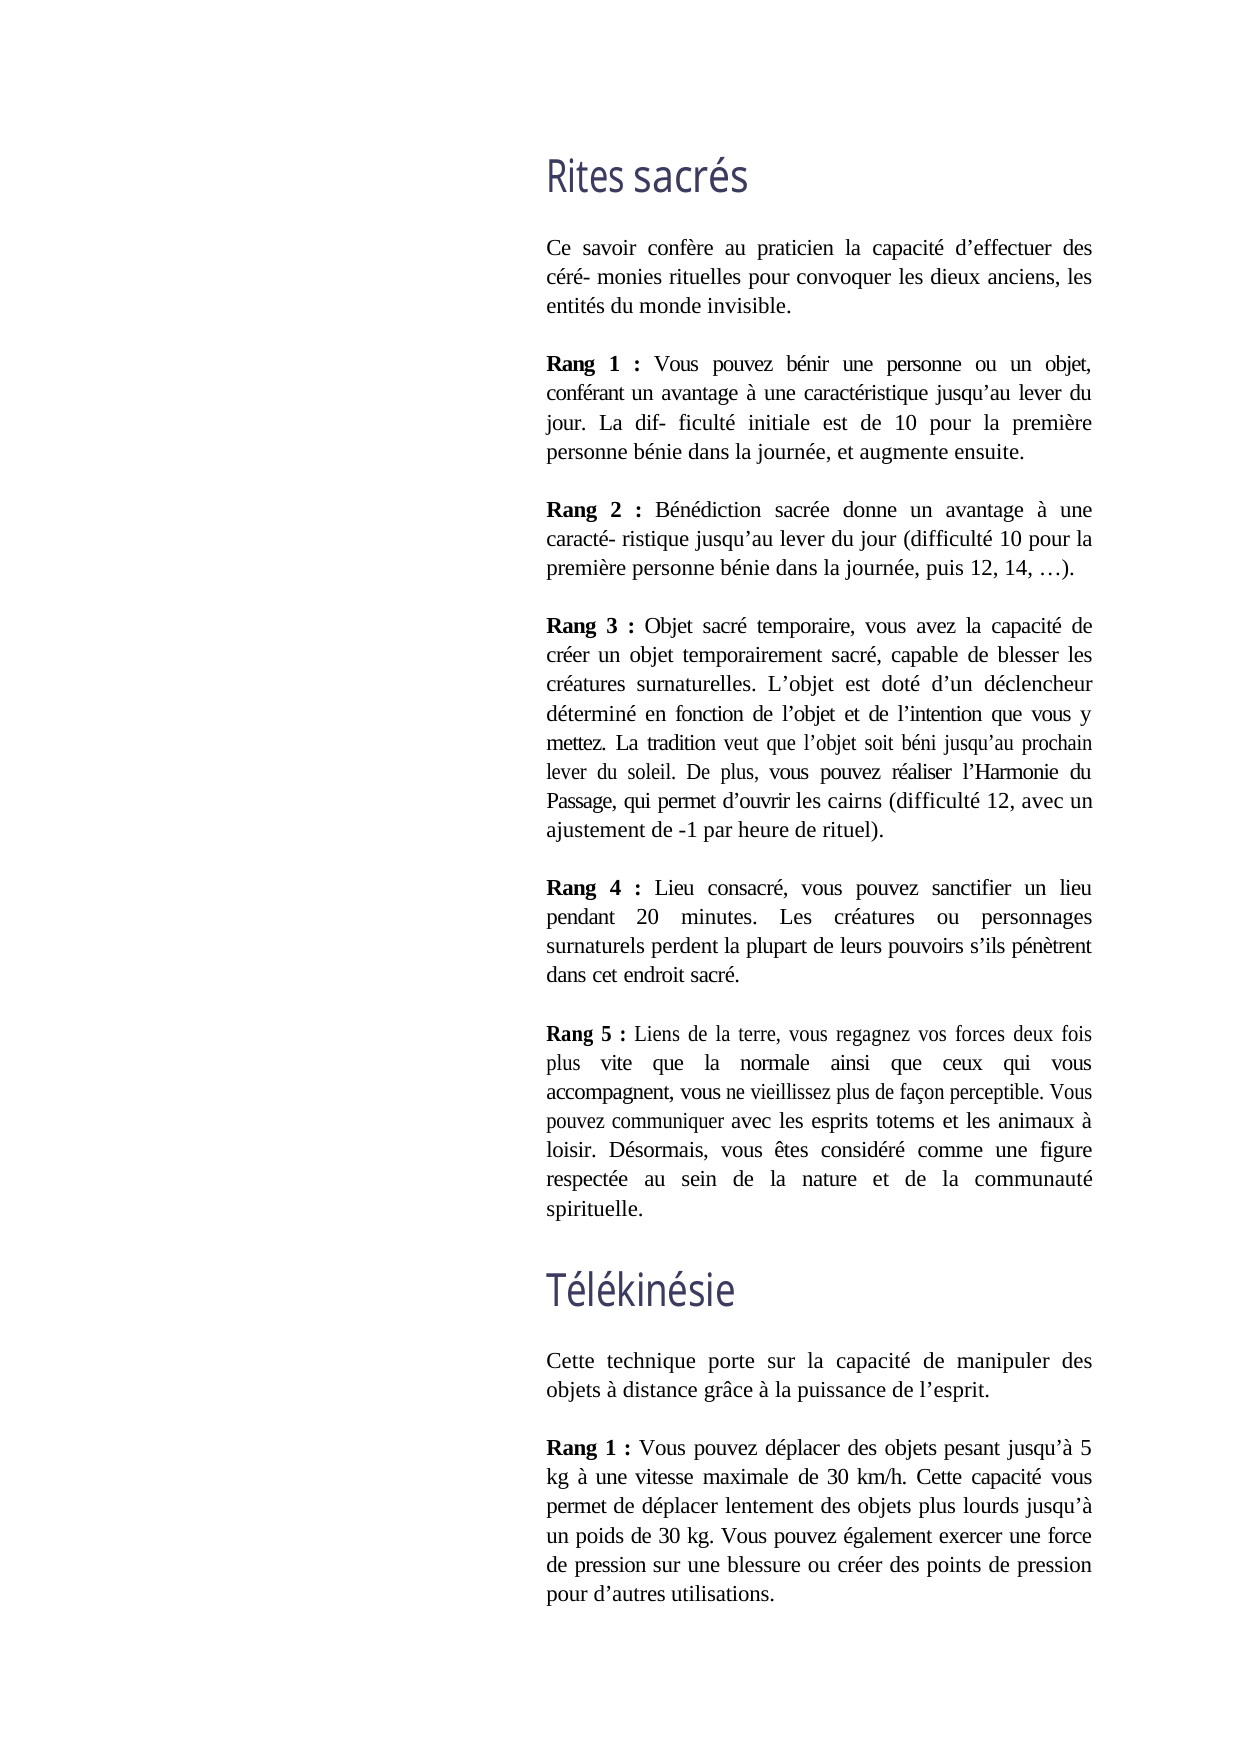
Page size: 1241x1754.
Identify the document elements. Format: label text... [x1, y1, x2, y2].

text Ce savoir confère au praticien la capacité d’effectuer des céré- monies rituelles pour convoquer les dieux anciens, les entités du monde invisible. [546, 234, 1093, 318]
text Rang 4 : Lieu consacré, vous pouvez sanctifier un lieu pendant 20 minutes. Les créatures ou personnages surnaturels perdent la plupart de leurs pouvoirs s’ils pénètrent dans cet endroit sacré. [546, 874, 1092, 988]
text Rang 1 : Vous pouvez bénir une personne ou un objet, conférant un avantage à une caractéristique jusqu’au lever du jour. La dif- ficulté initiale est de 10 pour la première personne bénie dans la journée, et augmente ensuite. [546, 350, 1093, 464]
subtitle Rites sacrés [546, 144, 1240, 206]
text Cette technique porte sur la capacité de manipuler des objets à distance grâce à la puissance de l’esprit. [546, 1347, 1092, 1402]
text Rang 2 : Bénédiction sacrée donne un avantage à une caracté- ristique jusqu’au lever du jour (difficulté 10 pour la première personne bénie dans la journée, puis 12, 14, …). [546, 496, 1093, 580]
text Rang 1 : Vous pouvez déplacer des objets pesant jusqu’à 5 kg à une vitesse maximale de 30 km/h. Cette capacité vous permet de déplacer lentement des objets plus lourds jusqu’à un poids de 30 kg. Vous pouvez également exercer une force de pression sur une blessure ou créer des points de pression pour d’autres utilisations. [546, 1434, 1093, 1606]
subtitle Télékinésie [546, 1257, 1240, 1319]
text Rang 3 : Objet sacré temporaire, vous avez la capacité de créer un objet temporairement sacré, capable de blesser les créatures surnaturelles. L’objet est doté d’un déclencheur déterminé en fonction de l’objet et de l’intention que vous y mettez. La tradition veut que l’objet soit béni jusqu’au prochain lever du soleil. De plus, vous pouvez réaliser l’Harmonie du Passage, qui permet d’ouvrir les cairns (difficulté 12, avec un ajustement de -1 par heure de rituel). [546, 612, 1093, 843]
text Rang 5 : Liens de la terre, vous regagnez vos forces deux fois plus vite que la normale ainsi que ceux qui vous accompagnent, vous ne vieillissez plus de façon perceptible. Vous pouvez communiquer avec les esprits totems et les animaux à loisir. Désormais, vous êtes considéré comme une figure respectée au sein de la nature et de la communauté spirituelle. [546, 1019, 1093, 1221]
